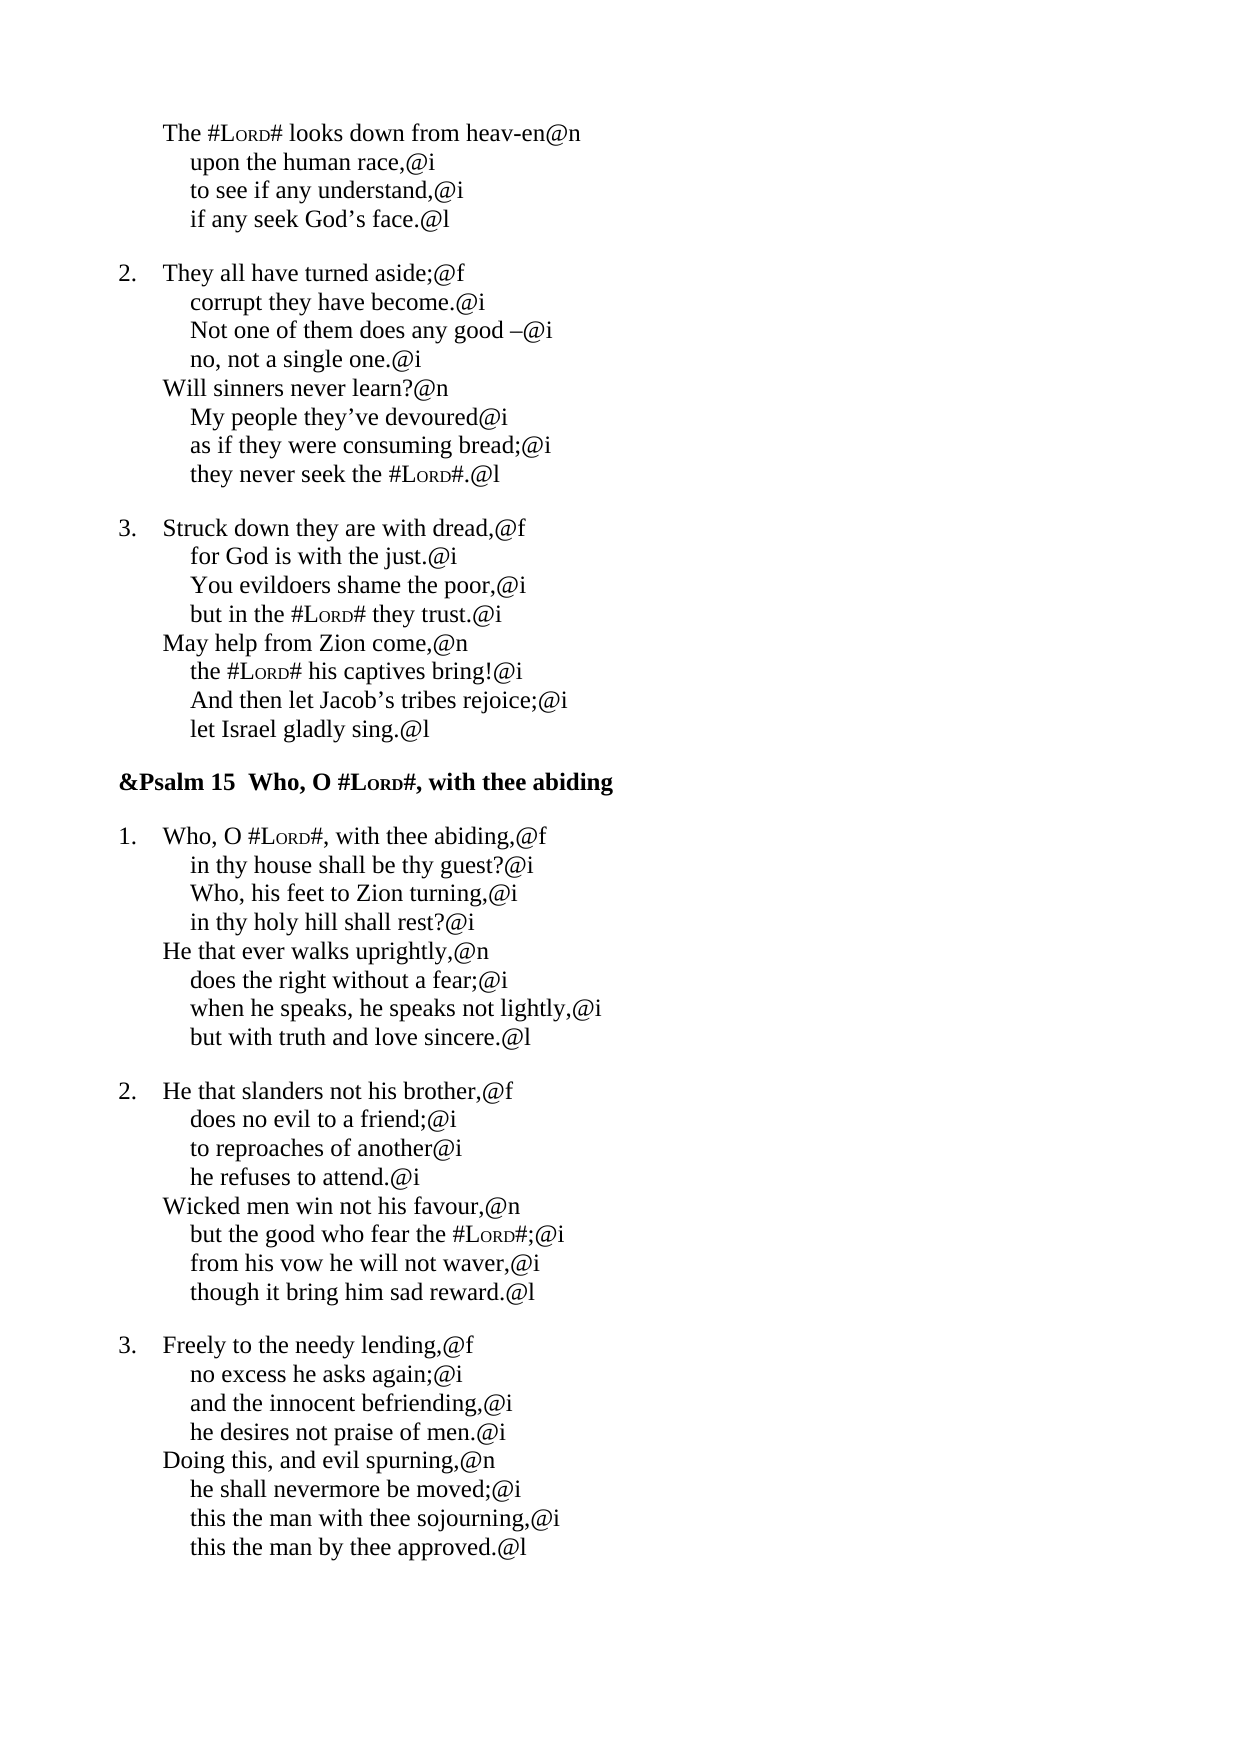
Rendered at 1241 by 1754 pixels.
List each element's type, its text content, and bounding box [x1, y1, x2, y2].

text he shall nevermore be moved;@i [171, 1474, 1122, 1503]
subtitle &Psalm 15 Who, O #Lord#, with thee abiding [118, 767, 1122, 796]
text in thy holy hill shall rest?@i [171, 907, 1122, 936]
text the #Lord# his captives bring!@i [171, 656, 1122, 685]
text this the man by thee approved.@l [171, 1532, 1122, 1561]
text but in the #Lord# they trust.@i [171, 599, 1122, 628]
text to reproaches of another@i [171, 1133, 1122, 1162]
text 3. Struck down they are with dread,@f [118, 513, 1122, 541]
text if any seek God’s face.@l [171, 204, 1122, 233]
text The #Lord# looks down from heav-en@n [162, 118, 1122, 147]
text corrupt they have become.@i [171, 287, 1122, 315]
text and the innocent befriending,@i [171, 1388, 1122, 1417]
text but the good who fear the #Lord#;@i [171, 1219, 1122, 1248]
text Who, his feet to Zion turning,@i [171, 878, 1122, 907]
text 3. Freely to the needy lending,@f [118, 1331, 1122, 1359]
text from his vow he will not waver,@i [171, 1248, 1122, 1277]
text May help from Zion come,@n [162, 628, 1122, 656]
text 1. Who, O #Lord#, with thee abiding,@f [118, 821, 1122, 850]
text He that ever walks uprightly,@n [162, 936, 1122, 965]
text when he speaks, he speaks not lightly,@i [171, 993, 1122, 1022]
text Will sinners never learn?@n [162, 373, 1122, 402]
text Not one of them does any good –@i [171, 315, 1122, 344]
text let Israel gladly sing.@l [171, 714, 1122, 743]
text My people they’ve devoured@i [171, 402, 1122, 430]
text they never seek the #Lord#.@l [171, 459, 1122, 488]
text does the right without a fear;@i [171, 965, 1122, 993]
text he desires not praise of men.@i [171, 1417, 1122, 1446]
text no, not a single one.@i [171, 344, 1122, 373]
text You evildoers shame the poor,@i [171, 570, 1122, 599]
text this the man with thee sojourning,@i [171, 1503, 1122, 1532]
text as if they were consuming bread;@i [171, 430, 1122, 459]
text he refuses to attend.@i [171, 1162, 1122, 1191]
text upon the human race,@i [171, 147, 1122, 176]
text Wicked men win not his favour,@n [162, 1191, 1122, 1219]
text but with truth and love sincere.@l [171, 1022, 1122, 1051]
text for God is with the just.@i [171, 541, 1122, 570]
text does no evil to a friend;@i [171, 1104, 1122, 1133]
text no excess he asks again;@i [171, 1359, 1122, 1388]
text And then let Jacob’s tribes rejoice;@i [171, 685, 1122, 714]
text Doing this, and evil spurning,@n [162, 1446, 1122, 1474]
text in thy house shall be thy guest?@i [171, 850, 1122, 878]
text though it bring him sad reward.@l [171, 1277, 1122, 1306]
text 2. They all have turned aside;@f [118, 258, 1122, 287]
text 2. He that slanders not his brother,@f [118, 1076, 1122, 1104]
text to see if any understand,@i [171, 176, 1122, 204]
